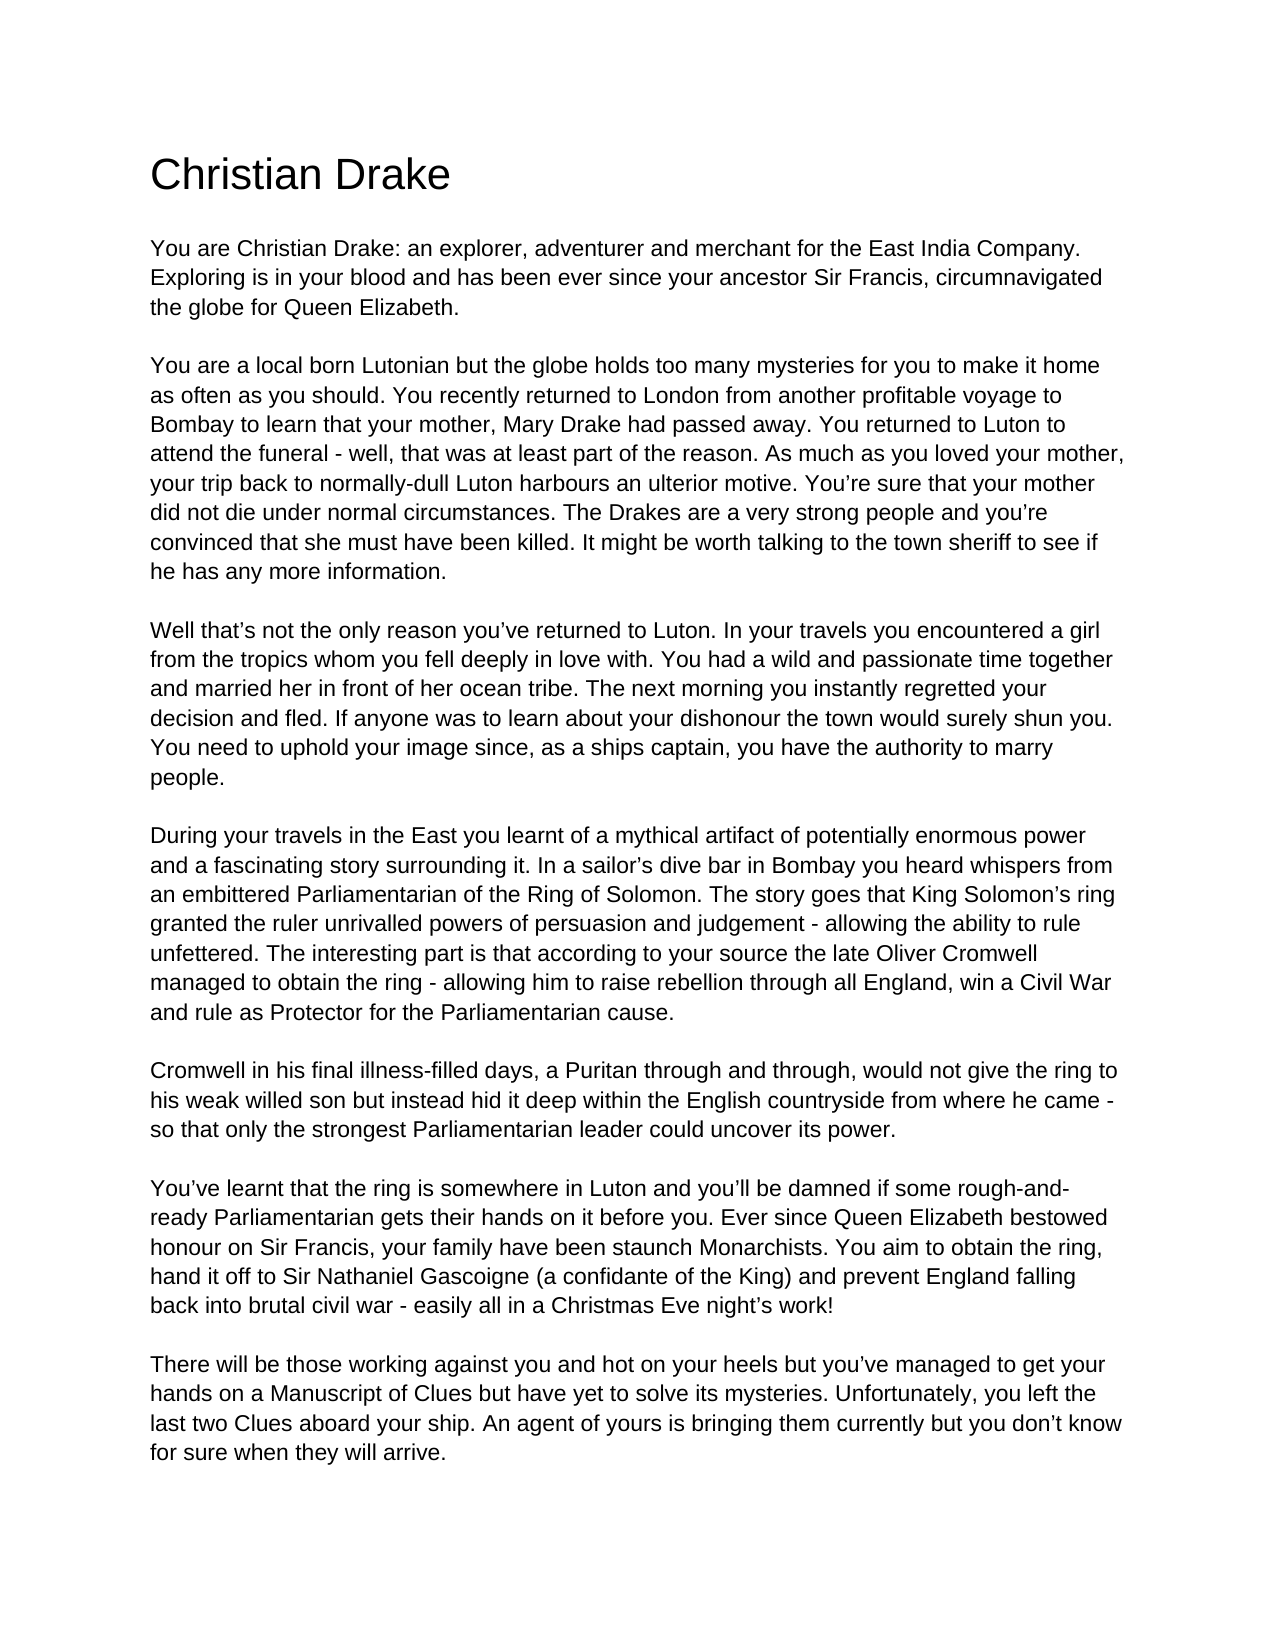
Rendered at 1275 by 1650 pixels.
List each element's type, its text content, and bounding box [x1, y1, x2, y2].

text Well that’s not the only reason you’ve returned to Luton. In your travels you encountered a girl from the tropics whom you fell deeply in love with. You had a wild and passionate time together and married her in front of her ocean tribe. The next morning you instantly regretted your decision and fled. If anyone was to learn about your dishonour the town would surely shun you. You need to uphold your image since, as a ships captain, you have the authority to marry people. [150, 617, 1125, 790]
text Cromwell in his final illness-filled days, a Puritan through and through, would not give the ring to his weak willed son but instead hid it deep within the English countryside from where he came - so that only the strongest Parliamentarian leader could uncover its power. [150, 1058, 1125, 1142]
text There will be those working against you and hot on your heels but you’ve managed to get your hands on a Manuscript of Clues but have yet to solve its mysteries. Unfortunately, you left the last two Clues aboard your ship. An agent of yours is bringing them currently but you don’t know for sure when they will arrive. [150, 1352, 1125, 1466]
text During your travels in the East you learnt of a mythical artifact of potentially enormous power and a fascinating story surrounding it. In a sailor’s dive bar in Bombay you heard whispers from an embittered Parliamentarian of the Ring of Solomon. The story goes that King Solomon’s ring granted the ruler unrivalled powers of persuasion and judgement - allowing the ability to rule unfettered. The interesting part is that according to your source the late Oliver Cromwell managed to obtain the ring - allowing him to raise rebellion through all England, win a Civil War and rule as Protector for the Parliamentarian cause. [150, 823, 1125, 1025]
text You’ve learnt that the ring is somewhere in Luton and you’ll be damned if some rough-and-ready Parliamentarian gets their hands on it before you. Ever since Queen Elizabeth bestowed honour on Sir Francis, your family have been staunch Monarchists. You aim to obtain the ring, hand it off to Sir Nathaniel Gascoigne (a confidante of the King) and prevent England falling back into brutal civil war - easily all in a Christmas Eve night’s work! [150, 1176, 1125, 1319]
text You are Christian Drake: an explorer, adventurer and merchant for the East India Company. Exploring is in your blood and has been ever since your ancestor Sir Francis, circumnavigated the globe for Queen Elizabeth. [150, 236, 1125, 320]
text You are a local born Lutonian but the globe holds too many mysteries for you to make it home as often as you should. You recently returned to London from another profitable voyage to Bombay to learn that your mother, Mary Drake had passed away. You returned to Luton to attend the funeral - well, that was at least part of the reason. As much as you loved your mother, your trip back to normally-dull Luton harbours an ulterior motive. You’re sure that your mother did not die under normal circumstances. The Drakes are a very strong people and you’re convinced that she must have been killed. It might be worth talking to the town sheriff to see if he has any more information. [150, 353, 1125, 584]
title Christian Drake [150, 150, 1125, 199]
